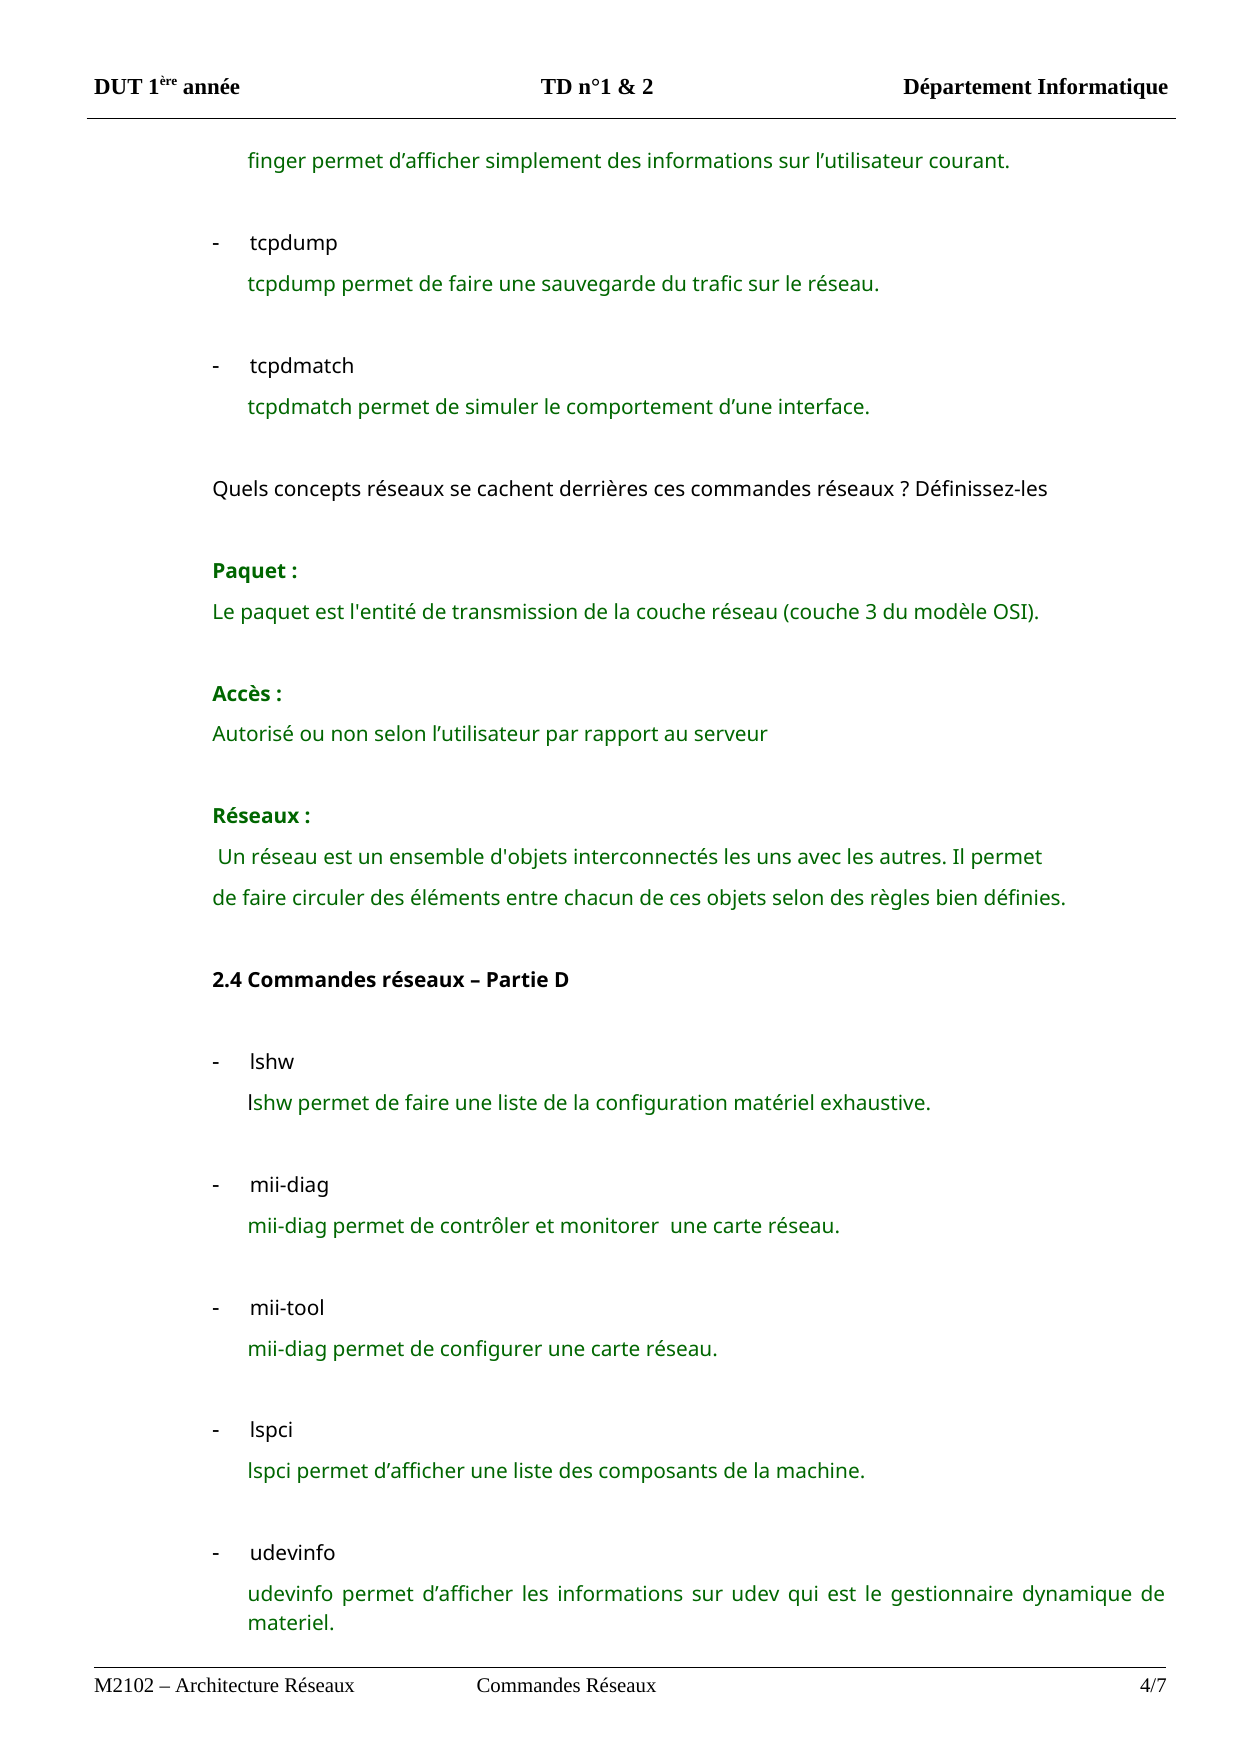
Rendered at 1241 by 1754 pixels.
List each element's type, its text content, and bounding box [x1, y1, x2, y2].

text Paquet : [212, 556, 1166, 584]
list mii-diag [212, 1170, 1166, 1198]
text finger permet d’afficher simplement des informations sur l’utilisateur courant. [247, 146, 1166, 175]
text lshw permet de faire une liste de la configuration matériel exhaustive. [247, 1088, 1166, 1116]
text Accès : [212, 679, 1166, 707]
text Quels concepts réseaux se cachent derrières ces commandes réseaux ? Définissez-les [212, 474, 1166, 502]
list udevinfo [212, 1538, 1166, 1567]
text mii-diag permet de contrôler et monitorer une carte réseau. [247, 1211, 1166, 1239]
text Réseaux : [212, 801, 1166, 830]
list lshw [212, 1047, 1166, 1076]
text de faire circuler des éléments entre chacun de ces objets selon des règles bien définies. [212, 883, 1166, 912]
text mii-diag permet de configurer une carte réseau. [247, 1334, 1166, 1362]
list tcpdump [212, 228, 1166, 257]
text lspci permet d’afficher une liste des composants de la machine. [247, 1456, 1166, 1485]
text 2.4 Commandes réseaux – Partie D [212, 965, 1166, 994]
list lspci [212, 1416, 1166, 1444]
text tcpdmatch permet de simuler le comportement d’une interface. [247, 392, 1166, 421]
text Un réseau est un ensemble d'objets interconnectés les uns avec les autres. Il permet [212, 842, 1166, 871]
text Le paquet est l'entité de transmission de la couche réseau (couche 3 du modèle OSI). [212, 597, 1166, 625]
text tcpdump permet de faire une sauvegarde du trafic sur le réseau. [247, 269, 1166, 298]
list mii-tool [212, 1293, 1166, 1321]
text udevinfo permet d’afficher les informations sur udev qui est le gestionnaire dynamique de materiel. [247, 1579, 1166, 1636]
text Autorisé ou non selon l’utilisateur par rapport au serveur [212, 719, 1166, 748]
list tcpdmatch [212, 351, 1166, 379]
